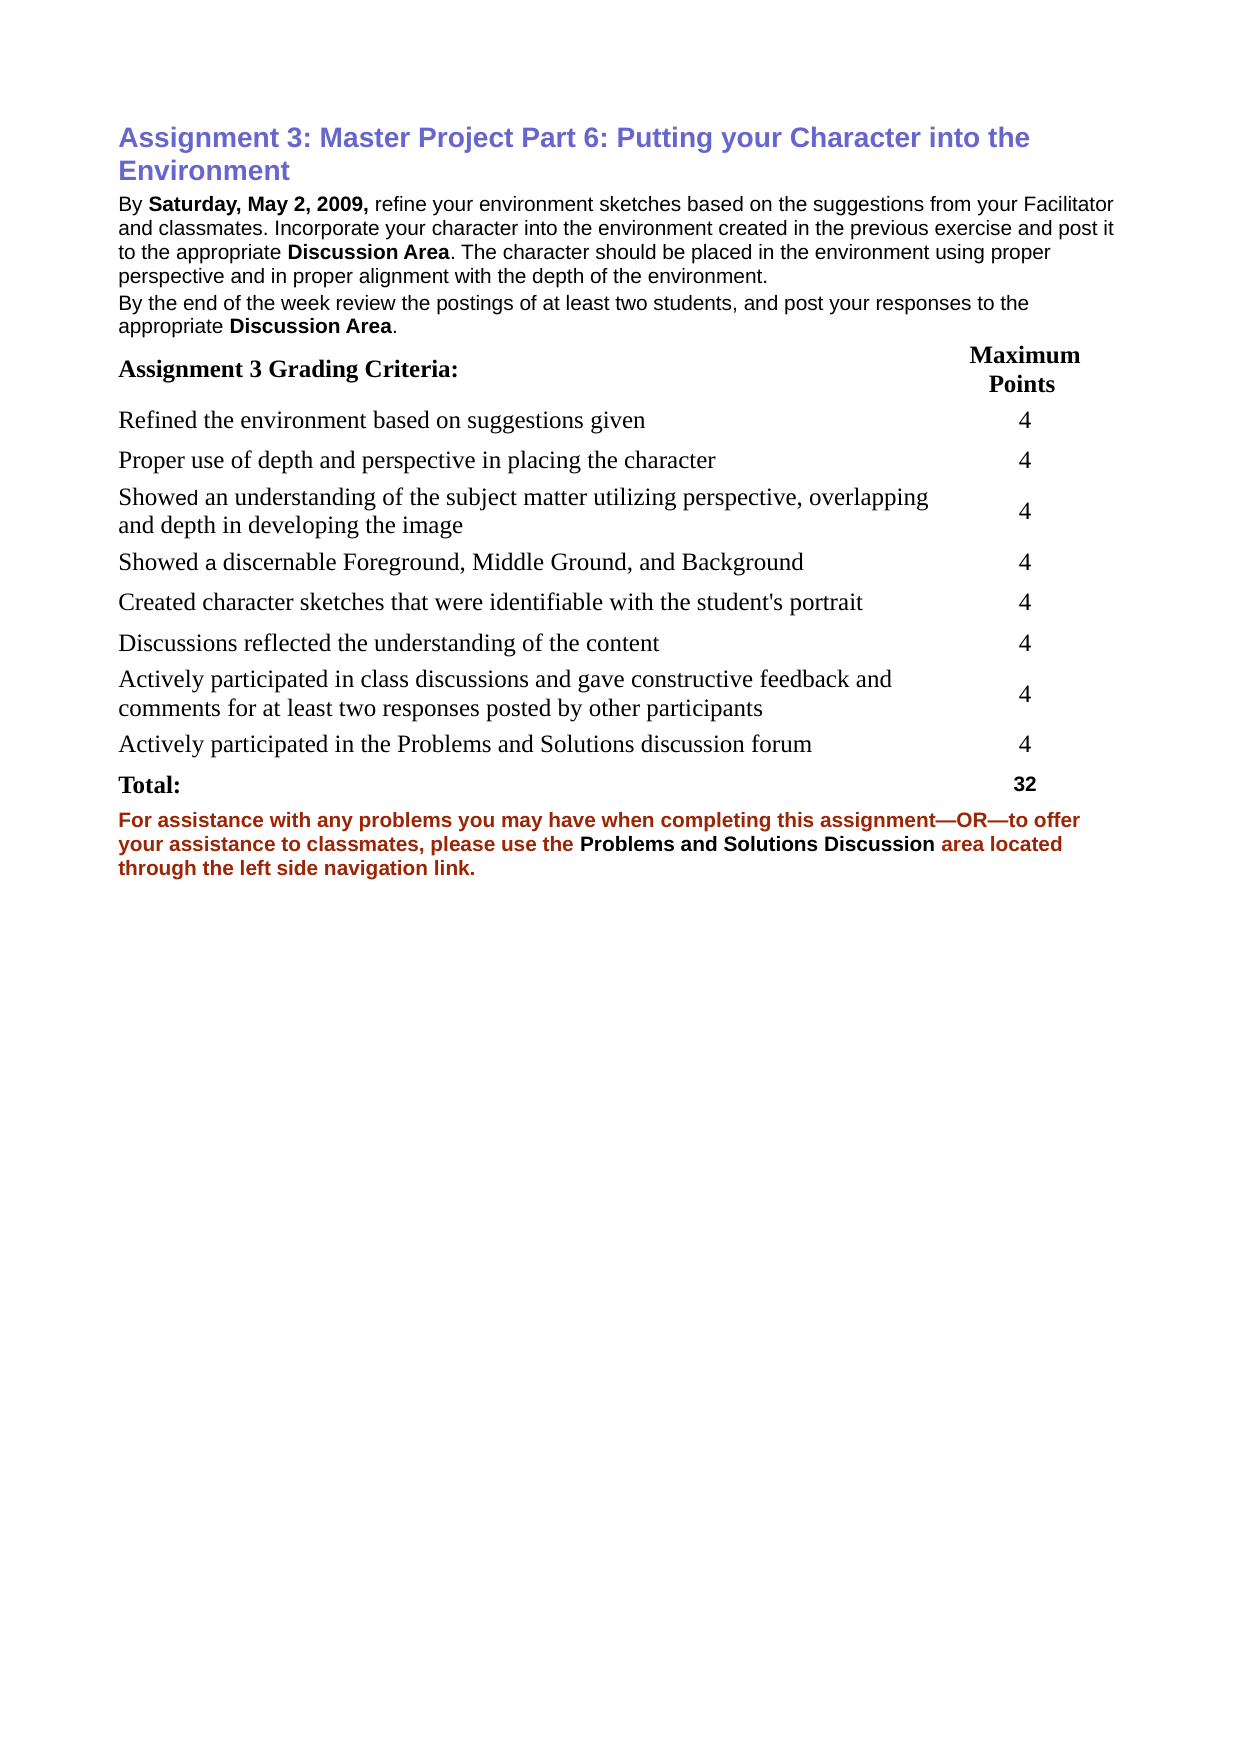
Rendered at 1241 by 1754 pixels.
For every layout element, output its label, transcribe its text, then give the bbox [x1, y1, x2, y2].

table_cell Actively participated in class discussions and gave constructive feedback and comments for at least two responses posted by other participants [117, 663, 949, 723]
table_cell Discussions reflected the understanding of the content [117, 622, 949, 663]
table_cell 4 [949, 581, 1101, 622]
table_cell Showed an understanding of the subject matter utilizing perspective, overlapping and depth in developing the image [117, 480, 949, 541]
table_cell Showed a discernable Foreground, Middle Ground, and Background [117, 541, 949, 581]
table_cell 4 [949, 663, 1101, 723]
table_cell 4 [949, 480, 1101, 541]
table_cell Refined the environment based on suggestions given [117, 399, 949, 439]
table_cell 4 [949, 622, 1101, 663]
table_cell Created character sketches that were identifiable with the student's portrait [117, 581, 949, 622]
table_header Maximum Points [949, 338, 1101, 399]
table_cell 4 [949, 399, 1101, 439]
text Assignment 3: Master Project Part 6: Putting your Character into the Environment [118, 121, 1122, 186]
text For assistance with any problems you may have when completing this assignment—OR—to offer your assistance to classmates, please use the Problems and Solutions Discussion area located through the left side navigation link. [118, 807, 1122, 879]
table_cell Proper use of depth and perspective in placing the character [117, 440, 949, 480]
text By the end of the week review the postings of at least two students, and post your responses to the appropriate Discussion Area. [118, 290, 1122, 338]
table_cell 4 [949, 440, 1101, 480]
table_cell 32 [949, 764, 1101, 804]
table_cell 4 [949, 541, 1101, 581]
table_cell 4 [949, 723, 1101, 764]
table_cell Total: [117, 764, 949, 804]
table_cell Actively participated in the Problems and Solutions discussion forum [117, 723, 949, 764]
text By Saturday, May 2, 2009, refine your environment sketches based on the suggestions from your Facilitator and classmates. Incorporate your character into the environment created in the previous exercise and post it to the appropriate Discussion Area. The character should be placed in the environment using proper perspective and in proper alignment with the depth of the environment. [118, 192, 1122, 287]
table_header Assignment 3 Grading Criteria: [117, 338, 949, 399]
